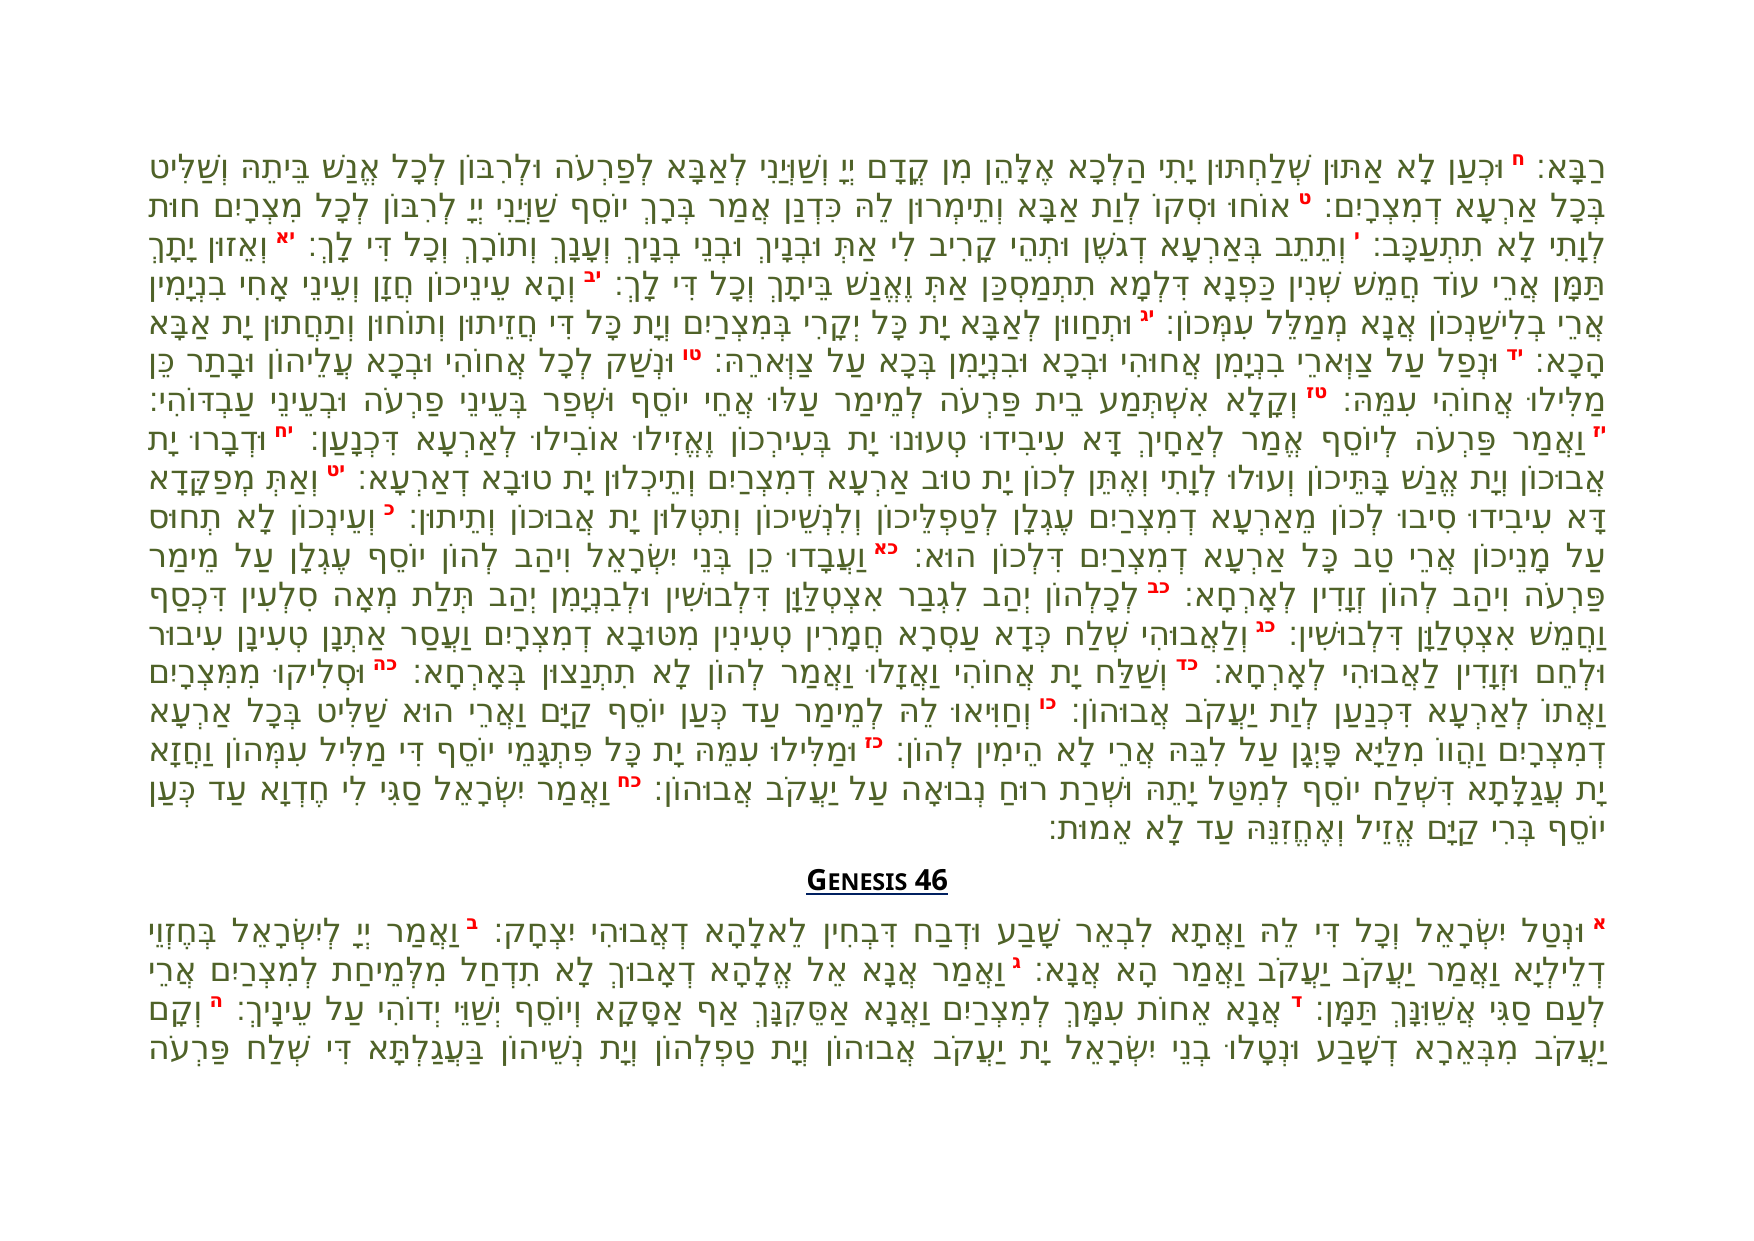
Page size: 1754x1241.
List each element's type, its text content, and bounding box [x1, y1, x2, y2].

text רַבָּא׃ ח וּכְעַן לָא אַתּוּן שְׁלַחְתּוּן יָתִי הַלְכָא אֶלָּהֵן מִן קֳדָם יְיָ וְשַׁוְּיַנִי לְאַבָּא לְפַרְעֹה וּלְרִבּוֹן לְכָל אֱנַשׁ בֵּיתֵהּ וְשַׁלִּיט בְּכָל אַרְעָא דְמִצְרָיִם׃ ט אוֹחוּ וּסְקוֹ לְוַת אַבָּא וְתֵימְרוּן לֵהּ כִּדְנַן אֲמַר בְּרָךְ יוֹסֵף שַׁוְּיַנִי יְיָ לְרִבּוֹן לְכָל מִצְרָיִם חוּת לְוָתִי לָא תִתְעַכָּב׃ י וְתֵתֵב בְּאַרְעָא דְגשֶׁן וּתְהֵי קָרִיב לִי אַתְּ וּבְנָיךְ וּבְנֵי בְנָיךְ וְעָנָךְ וְתוֹרָךְ וְכָל דִּי לָךְ׃ יא וְאֵזוּן יָתָךְ תַּמָּן אֲרֵי עוֹד חֲמֵשׁ שְׁנִין כַּפְנָא דִּלְמָא תִתְמַסְכַּן אַתְּ וֶאֱנַשׁ בֵּיתָךְ וְכָל דִּי לָךְ׃ יב וְהָא עֵינֵיכוֹן חֲזָן וְעֵינֵי אָחִי בִנְיָמִין אֲרֵי בְלִישַׁנְכוֹן אֲנָא מְמַלֵּל עִמְּכוֹן׃ יג וּתְחַווּן לְאַבָּא יָת כָּל יְקָרִי בְּמִצְרַיִם וְיָת כָּל דִּי חֲזֵיתוּן וְתוֹחוּן וְתַחֲתוּן יָת אַבָּא הָכָא׃ יד וּנְפַל עַל צַוְּארֵי בִנְיָמִן אֲחוּהִי וּבְכָא וּבִנְיָמִן בְּכָא עַל צַוְּארֵהּ׃ טו וּנְשַׁק לְכָל אֲחוֹהִי וּבְכָא עֲלֵיהוֹן וּבָתַר כֵּן מַלִּילוּ אֲחוֹהִי עִמֵּהּ׃ טז וְקָלָא אִשְׁתְּמַע בֵית פַּרְעֹה לְמֵימַר עַלּוּ אֲחֵי יוֹסֵף וּשְׁפַר בְּעֵינֵי פַרְעֹה וּבְעֵינֵי עַבְדּוֹהִי׃ יז וַאֲמַר פַּרְעֹה לְיוֹסֵף אֱמַר לְאַחָיךְ דָּא עִיבִידוּ טְעוּנוּ יָת בְּעִירְכוֹן וֶאֱזִילוּ אוֹבִילוּ לְאַרְעָא דִּכְנָעַן׃ יח וּדְבָרוּ יָת אֲבוּכוֹן וְיָת אֱנַשׁ בָּתֵּיכוֹן וְעוּלוּ לְוָתִי וְאֶתֵּן לְכוֹן יָת טוּב אַרְעָא דְמִצְרַיִם וְתֵיכְלוּן יָת טוּבָא דְאַרְעָא׃ יט וְאַתְּ מְפַקָּדָא דָּא עִיבִידוּ סִיבוּ לְכוֹן מֵאַרְעָא דְמִצְרַיִם עֶגְלָן לְטַפְלֵּיכוֹן וְלִנְשֵׁיכוֹן וְתִטְּלוּן יָת אֲבוּכוֹן וְתֵיתוּן׃ כ וְעֵינְכוֹן לָא תְחוּס עַל מָנֵיכוֹן אֲרֵי טַב כָּל אַרְעָא דְמִצְרַיִם דִּלְכוֹן הוּא׃ כא וַעֲבָדוּ כֵן בְּנֵי יִשְׂרָאֵל וִיהַב לְהוֹן יוֹסֵף עֶגְלָן עַל מֵימַר פַּרְעֹה וִיהַב לְהוֹן זְוָדִין לְאָרְחָא׃ כב לְכָלְהוֹן יְהַב לִגְבַר אִצְטְלַּוָּן דִּלְבוּשִׁין וּלְבִנְיָמִן יְהַב תְּלַת מְאָה סִלְעִין דִּכְסַף וַחֲמֵשׁ אִצְטְלַוָּן דִּלְבוּשִׁין׃ כג וְלַאֲבוּהִי שְׁלַח כְּדָא עַסְרָא חֲמָרִין טְעִינִין מִטּוּבָא דְמִצְרָיִם וַעֲסַר אַתְנָן טְעִינָן עִיבוּר וּלְחֵם וּזְוָדִין לַאֲבוּהִי לְאָרְחָא׃ כד וְשַׁלַּח יָת אֲחוֹהִי וַאֲזָלוּ וַאֲמַר לְהוֹן לָא תִתְנַצוּן בְּאָרְחָא׃ כה וּסְלִיקוּ מִמִּצְרָיִם וַאֲתוֹ לְאַרְעָא דִּכְנַעַן לְוַת יַעֲקֹב אֲבוּהוֹן׃ כו וְחַוִּיאוּ לֵהּ לְמֵימַר עַד כְּעַן יוֹסֵף קַיָּם וַאֲרֵי הוּא שַׁלִּיט בְּכָל אַרְעָא דְמִצְרָיִם וַהֲווֹ מִלַּיָּא פָּיְגָן עַל לִבֵּהּ אֲרֵי לָא הֵימִין לְהוֹן׃ כז וּמַלִּילוּ עִמֵּהּ יָת כָּל פִּתְגָּמֵי יוֹסֵף דִּי מַלִּיל עִמְּהוֹן וַחֲזָא יָת עֲגַלָּתָא דִּשְׁלַח יוֹסֵף לְמִטַּל יָתֵהּ וּשְׁרַת רוּחַ נְבוּאָה עַל יַעֲקֹב אֲבוּהוֹן׃ כח וַאֲמַר יִשְׂרָאֵל סַגִּי לִי חֶדְוָא עַד כְּעַן יוֹסֵף בְּרִי קַיָּם אֱזֵיל וְאֶחֱזִנֵּהּ עַד לָא אֵמוּת׃ [148, 148, 1606, 847]
text Genesis 46 [148, 859, 1606, 899]
text א וּנְטַל יִשְׂרָאֵל וְכָל דִּי לֵהּ וַאֲתָא לִבְאֵר שָׁבַע וּדְבַח דִּבְחִין לֵאלָהָא דְאֲבוּהִי יִצְחָק׃ ב וַאֲמַר יְיָ לְיִשְׂרָאֵל בְּחֶזְוֵי דְלֵילְיָא וַאֲמַר יַעֲקֹב יַעֲקֹב וַאֲמַר הָא אֲנָא׃ ג וַאֲמַר אֲנָא אֵל אֱלָהָא דְאָבוּךְ לָא תִדְחַל מִלְּמֵיחַת לְמִצְרַיִם אֲרֵי לְעַם סַגִּי אֲשֵׁוִּנָּךְ תַּמָּן׃ ד אֲנָא אֵחוֹת עִמָּךְ לְמִצְרַיִם וַאֲנָא אַסֵּקִנָּךְ אַף אַסָּקָא וְיוֹסֵף יְשַׁוֵּי יְדוֹהִי עַל עֵינָיךְ׃ ה וְקָם יַעֲקֹב מִבְּאֵרָא דְשָׁבַע וּנְטָלוּ בְנֵי יִשְׂרָאֵל יָת יַעֲקֹב אֲבוּהוֹן וְיָת טַפְלְהוֹן וְיָת נְשֵׁיהוֹן בַּעֲגַלְתָּא דִּי שְׁלַח פַּרְעֹה [148, 912, 1606, 1067]
